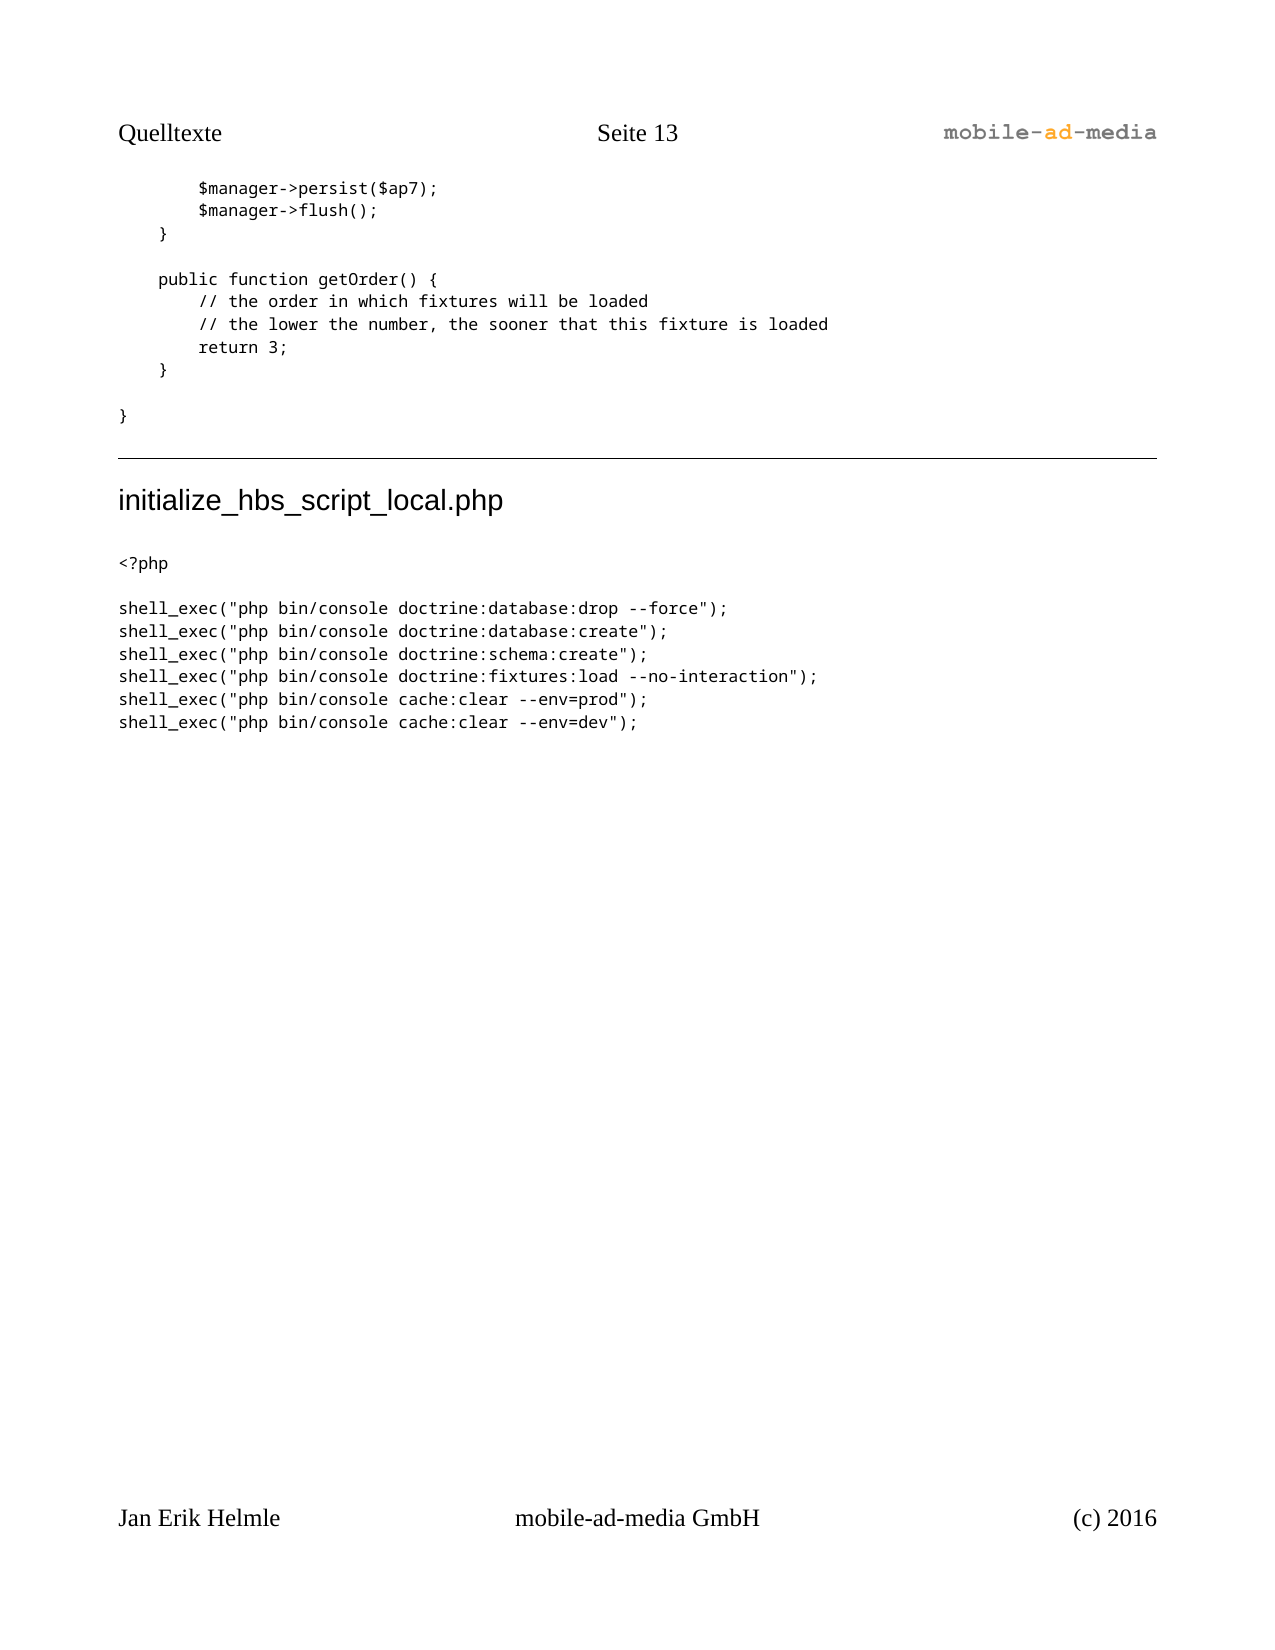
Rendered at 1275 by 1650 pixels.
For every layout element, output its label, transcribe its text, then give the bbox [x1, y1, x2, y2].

text <?php [118, 551, 1157, 574]
text $manager->flush(); [118, 199, 1157, 222]
text shell_exec("php bin/console cache:clear --env=dev"); [118, 710, 1157, 733]
text $manager->persist($ap7); [118, 176, 1157, 199]
text // the lower the number, the sooner that this fixture is loaded [118, 313, 1157, 335]
text public function getOrder() { [118, 267, 1157, 290]
text shell_exec("php bin/console cache:clear --env=prod"); [118, 688, 1157, 710]
text return 3; [118, 335, 1157, 358]
text } [118, 358, 1157, 381]
text shell_exec("php bin/console doctrine:fixtures:load --no-interaction"); [118, 665, 1157, 688]
text shell_exec("php bin/console doctrine:database:create"); [118, 619, 1157, 642]
text // the order in which fixtures will be loaded [118, 290, 1157, 313]
text shell_exec("php bin/console doctrine:schema:create"); [118, 642, 1157, 665]
subtitle initialize_hbs_script_local.php [118, 483, 1157, 516]
text } [118, 222, 1157, 244]
text shell_exec("php bin/console doctrine:database:drop --force"); [118, 597, 1157, 619]
text } [118, 403, 1157, 426]
picture [943, 118, 1157, 145]
